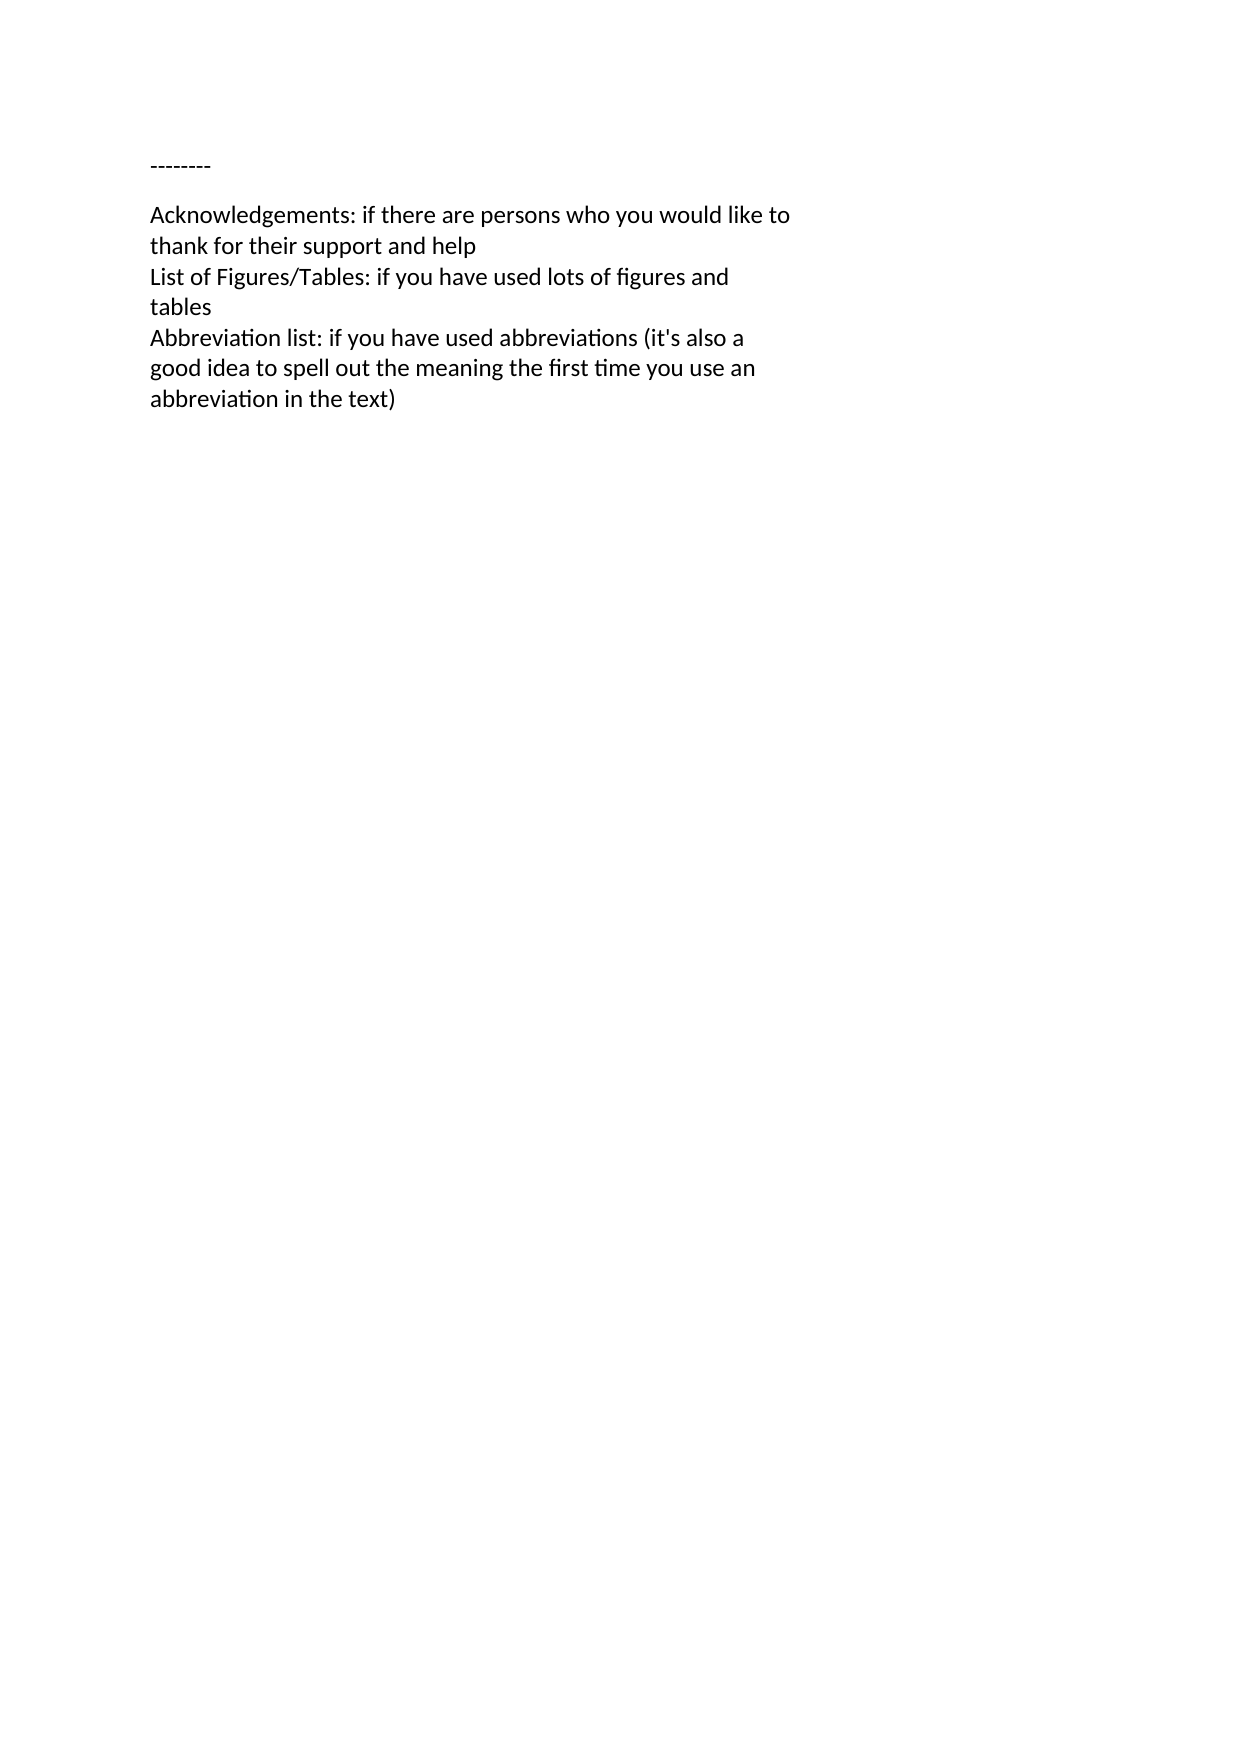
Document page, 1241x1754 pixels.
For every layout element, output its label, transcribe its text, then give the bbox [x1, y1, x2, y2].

text Abbreviation list: if you have used abbreviations (it's also a [150, 322, 1090, 352]
text -------- [150, 150, 1090, 181]
text List of Figures/Tables: if you have used lots of figures and [150, 261, 1090, 291]
text tables [150, 291, 1090, 322]
text good idea to spell out the meaning the first time you use an [150, 352, 1090, 383]
text thank for their support and help [150, 230, 1090, 261]
text Acknowledgements: if there are persons who you would like to [150, 199, 1090, 230]
text abbreviation in the text) [150, 383, 1090, 413]
